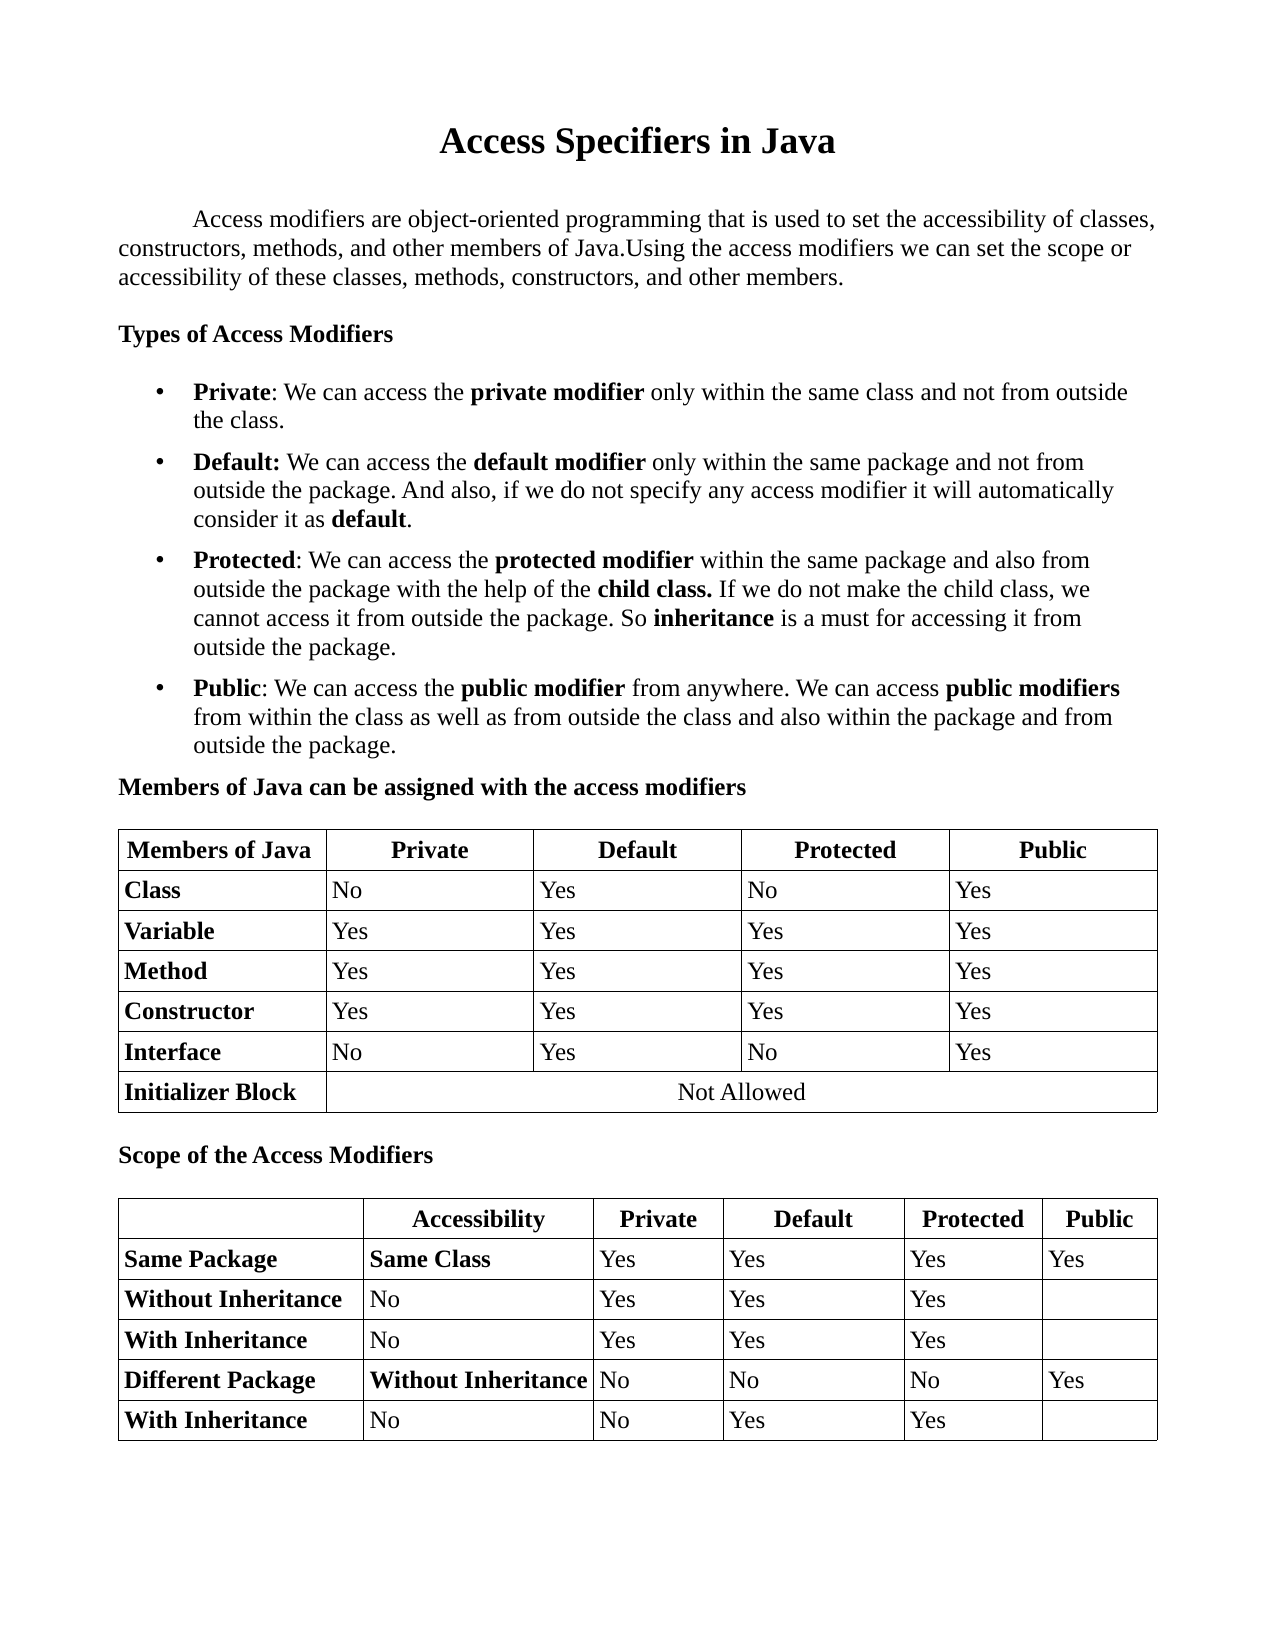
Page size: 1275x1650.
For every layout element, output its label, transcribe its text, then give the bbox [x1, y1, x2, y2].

table_cell Same Package [119, 1239, 363, 1278]
table_cell No [364, 1320, 593, 1359]
table_cell Yes [905, 1401, 1042, 1440]
table_cell Yes [742, 951, 949, 991]
table_header Default [724, 1199, 904, 1238]
table_cell No [327, 1032, 533, 1071]
table_cell No [905, 1360, 1042, 1399]
table_header Private [594, 1199, 723, 1238]
table_cell No [364, 1280, 593, 1319]
table_cell No [594, 1360, 723, 1399]
table_cell Method [119, 951, 326, 991]
table_cell Not Allowed [327, 1072, 1157, 1112]
table_cell Same Class [364, 1239, 593, 1278]
table_cell Yes [594, 1320, 723, 1359]
table_cell With Inheritance [119, 1320, 363, 1359]
table_cell Yes [534, 871, 741, 910]
table_cell Variable [119, 911, 326, 950]
table_cell Yes [534, 951, 741, 991]
table_header Public [1043, 1199, 1157, 1238]
table_cell Yes [905, 1280, 1042, 1319]
table_cell [1043, 1401, 1157, 1440]
table_cell Yes [1043, 1239, 1157, 1278]
table_cell No [742, 871, 949, 910]
table_cell Yes [950, 871, 1157, 910]
table_cell [1043, 1320, 1157, 1359]
table_cell Yes [594, 1280, 723, 1319]
table_cell Interface [119, 1032, 326, 1071]
table_cell Yes [534, 992, 741, 1031]
table_cell Yes [724, 1401, 904, 1440]
table_cell Yes [327, 992, 533, 1031]
table_cell Yes [327, 911, 533, 950]
table_header Accessibility [364, 1199, 593, 1238]
table_cell Yes [534, 1032, 741, 1071]
table_cell Initializer Block [119, 1072, 326, 1112]
table_header Protected [742, 830, 949, 870]
table_cell Yes [905, 1320, 1042, 1359]
table_cell Yes [327, 951, 533, 991]
list Default: We can access the default modifier only within the same package and not from outside the package. And also, if we do not specify any access modifier it will automatically consider it as default. [156, 447, 1157, 533]
text Access modifiers are object-oriented programming that is used to set the accessibility of classes, constructors, methods, and other members of Java.Using the access modifiers we can set the scope or accessibility of these classes, methods, constructors, and other members. [118, 204, 1157, 291]
table_cell Yes [950, 1032, 1157, 1071]
table_cell Yes [724, 1280, 904, 1319]
table_header Members of Java [119, 830, 326, 870]
text Access Specifiers in Java [118, 118, 1157, 161]
list Protected: We can access the protected modifier within the same package and also from outside the package with the help of the child class. If we do not make the child class, we cannot access it from outside the package. So inheritance is a must for accessing it from outside the package. [156, 546, 1157, 661]
table_cell Constructor [119, 992, 326, 1031]
table_cell No [364, 1401, 593, 1440]
table_cell Yes [950, 951, 1157, 991]
table_cell Yes [950, 911, 1157, 950]
table_cell Without Inheritance [119, 1280, 363, 1319]
table_cell No [724, 1360, 904, 1399]
table_header Protected [905, 1199, 1042, 1238]
table_cell No [594, 1401, 723, 1440]
text Types of Access Modifiers [118, 319, 1157, 348]
table_cell Yes [534, 911, 741, 950]
table_cell Class [119, 871, 326, 910]
list Private: We can access the private modifier only within the same class and not from outside the class. [156, 377, 1157, 434]
table_header Private [327, 830, 533, 870]
table_cell [1043, 1280, 1157, 1319]
table_header Public [950, 830, 1157, 870]
table_cell No [327, 871, 533, 910]
text Members of Java can be assigned with the access modifiers [118, 772, 1157, 801]
table_cell Yes [905, 1239, 1042, 1278]
table_cell Yes [724, 1239, 904, 1278]
table_cell No [742, 1032, 949, 1071]
table_cell Without Inheritance [364, 1360, 593, 1399]
table_header [119, 1199, 363, 1238]
table_cell Different Package [119, 1360, 363, 1399]
list Public: We can access the public modifier from anywhere. We can access public modifiers from within the class as well as from outside the class and also within the package and from outside the package. [156, 673, 1157, 759]
table_cell Yes [742, 992, 949, 1031]
table_cell With Inheritance [119, 1401, 363, 1440]
table_cell Yes [950, 992, 1157, 1031]
table_cell Yes [594, 1239, 723, 1278]
table_cell Yes [1043, 1360, 1157, 1399]
table_header Default [534, 830, 741, 870]
table_cell Yes [724, 1320, 904, 1359]
table_cell Yes [742, 911, 949, 950]
text Scope of the Access Modifiers [118, 1140, 1157, 1169]
